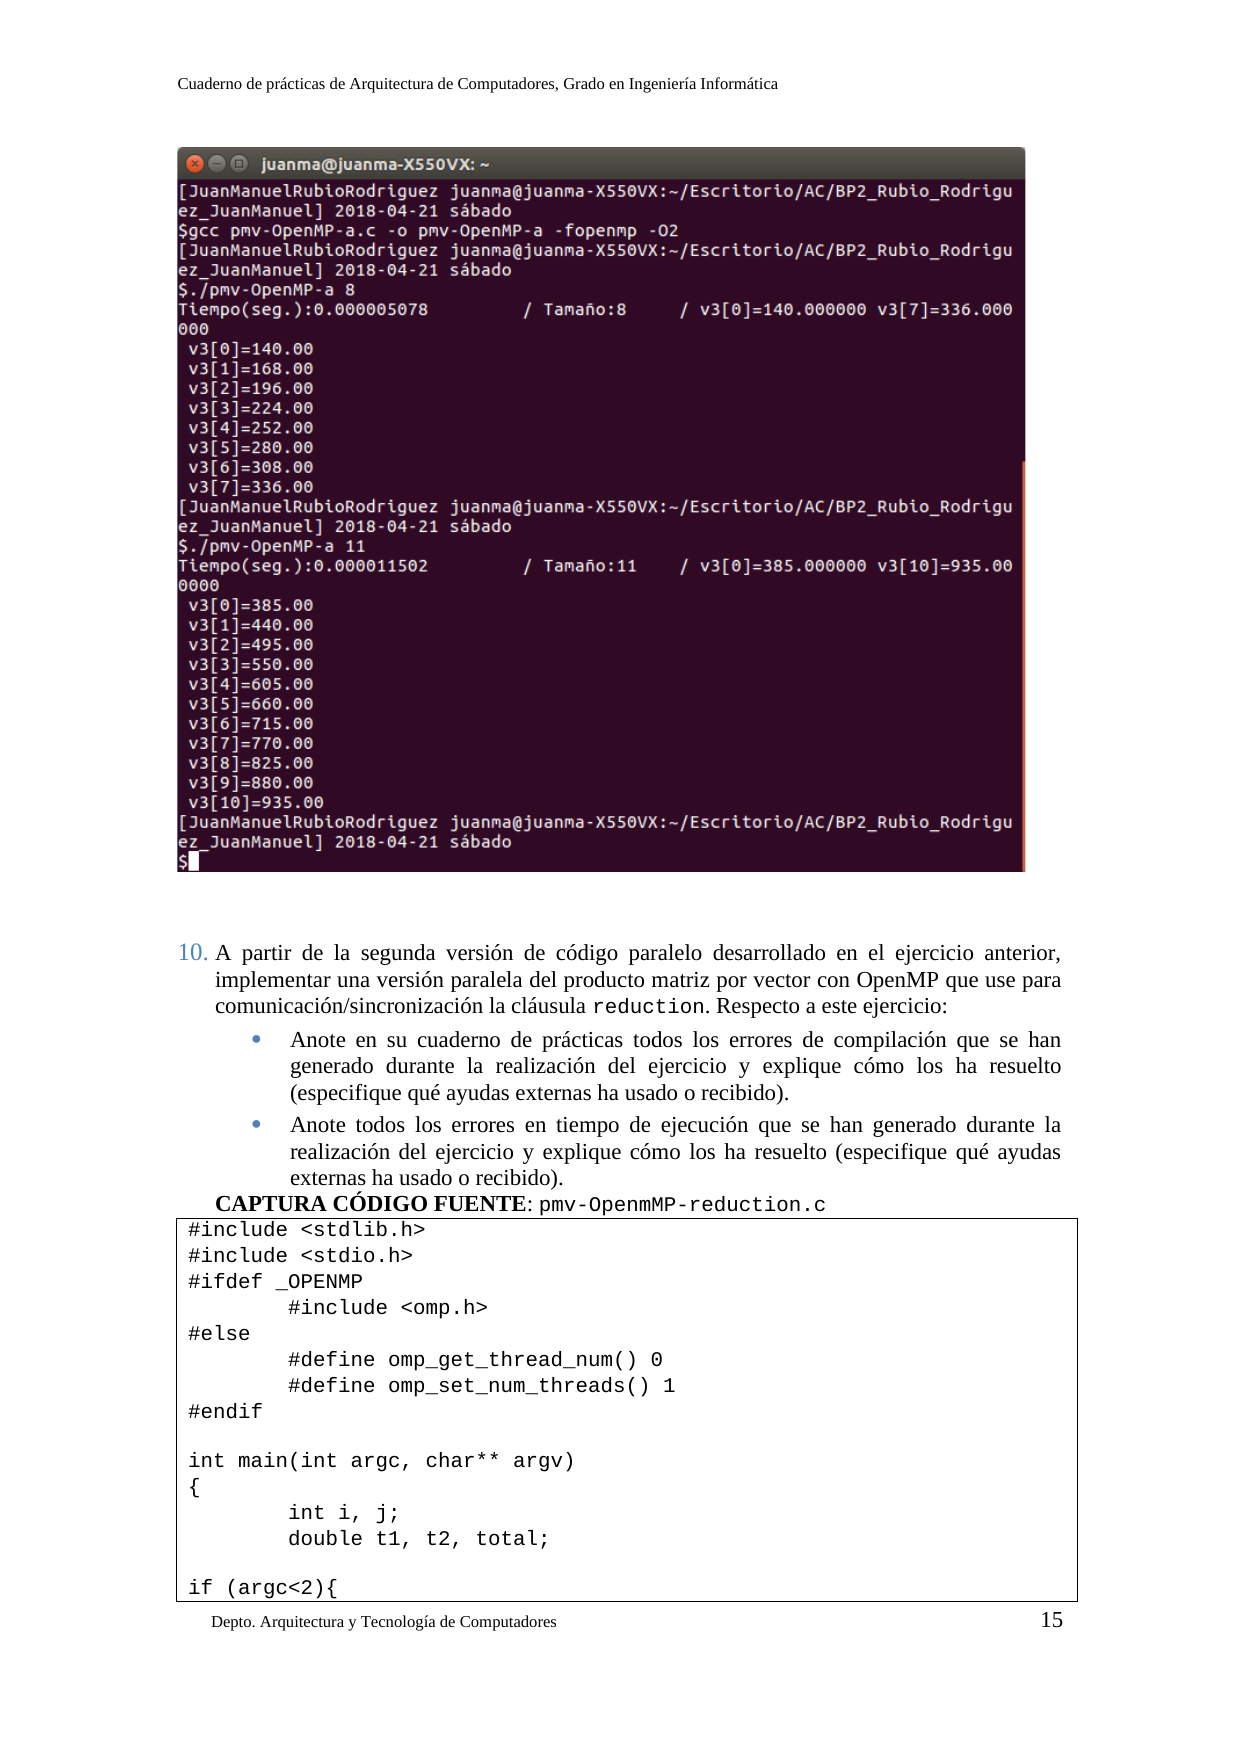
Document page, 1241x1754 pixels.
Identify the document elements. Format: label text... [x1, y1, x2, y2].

picture [177, 147, 1026, 872]
list A partir de la segunda versión de código paralelo desarrollado en el ejercicio anterior, implementar una versión paralela del producto matriz por vector con OpenMP que use para comunicación/sincronización la cláusula reduction. Respecto a este ejercicio: [177, 937, 1063, 1020]
text CAPTURA CÓDIGO FUENTE: pmv-OpenmMP-reduction.c [215, 1191, 1063, 1218]
list Anote en su cuaderno de prácticas todos los errores de compilación que se han generado durante la realización del ejercicio y explique cómo los ha resuelto (especifique qué ayudas externas ha usado o recibido). [252, 1026, 1063, 1105]
table_header #include <stdlib.h> #include <stdio.h> #ifdef _OPENMP #include <omp.h> #else #define omp_get_thread_num() 0 #define omp_set_num_threads() 1 #endif int main(int argc, char** argv) { int i, j; double t1, t2, total; if (argc<2){ [177, 1219, 1077, 1601]
list Anote todos los errores en tiempo de ejecución que se han generado durante la realización del ejercicio y explique cómo los ha resuelto (especifique qué ayudas externas ha usado o recibido). [252, 1111, 1063, 1191]
